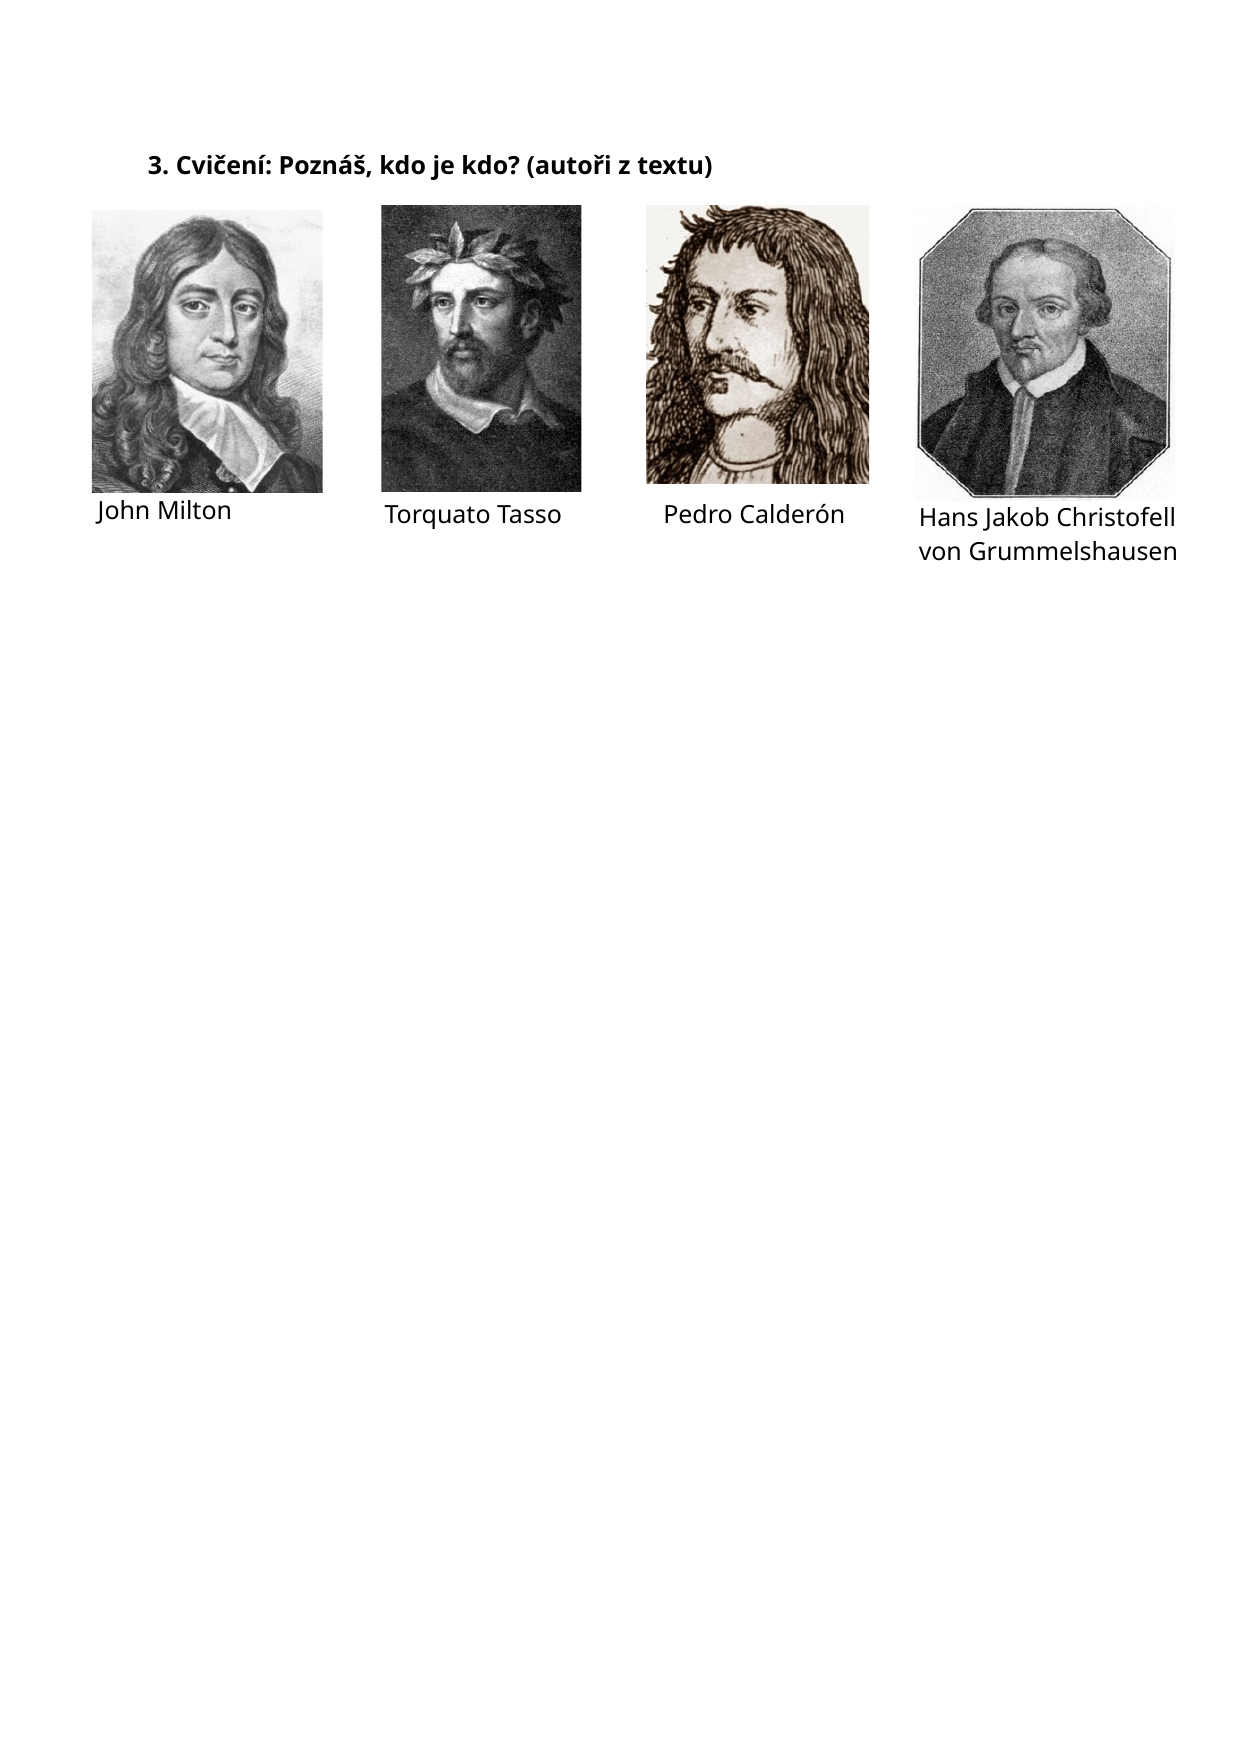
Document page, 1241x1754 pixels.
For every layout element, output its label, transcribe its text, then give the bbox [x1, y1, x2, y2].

text 3. Cvičení: Poznáš, kdo je kdo? (autoři z textu) [148, 148, 1093, 182]
picture [91, 210, 323, 493]
picture [381, 205, 582, 492]
picture [646, 205, 870, 484]
picture [914, 205, 1175, 501]
